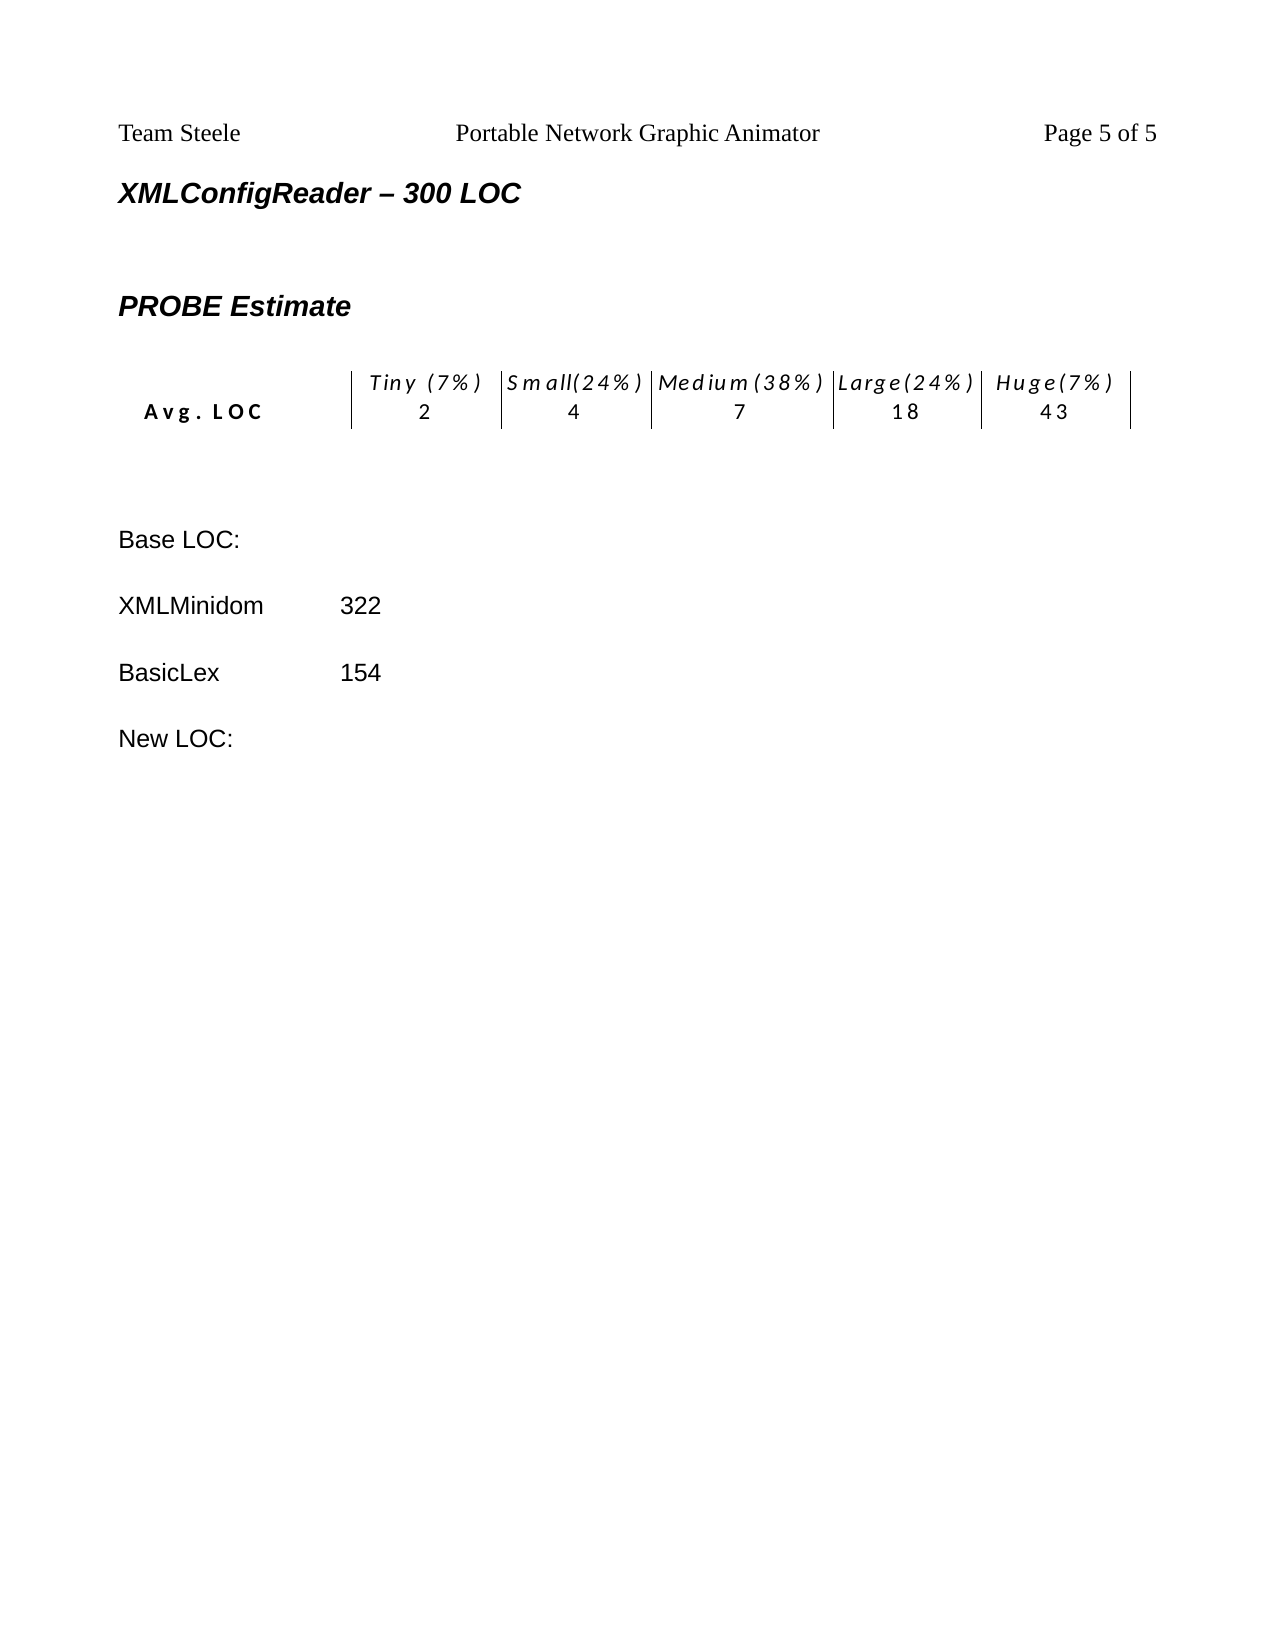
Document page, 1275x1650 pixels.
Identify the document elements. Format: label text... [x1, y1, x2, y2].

text XMLMinidom 322 [118, 591, 1157, 620]
text BasicLex 154 [118, 658, 1157, 686]
subtitle XMLConfigReader – 300 LOC [118, 176, 1157, 210]
text Base LOC: [118, 525, 1157, 554]
text New LOC: [118, 724, 1157, 753]
subtitle PROBE Estimate [118, 289, 1157, 322]
